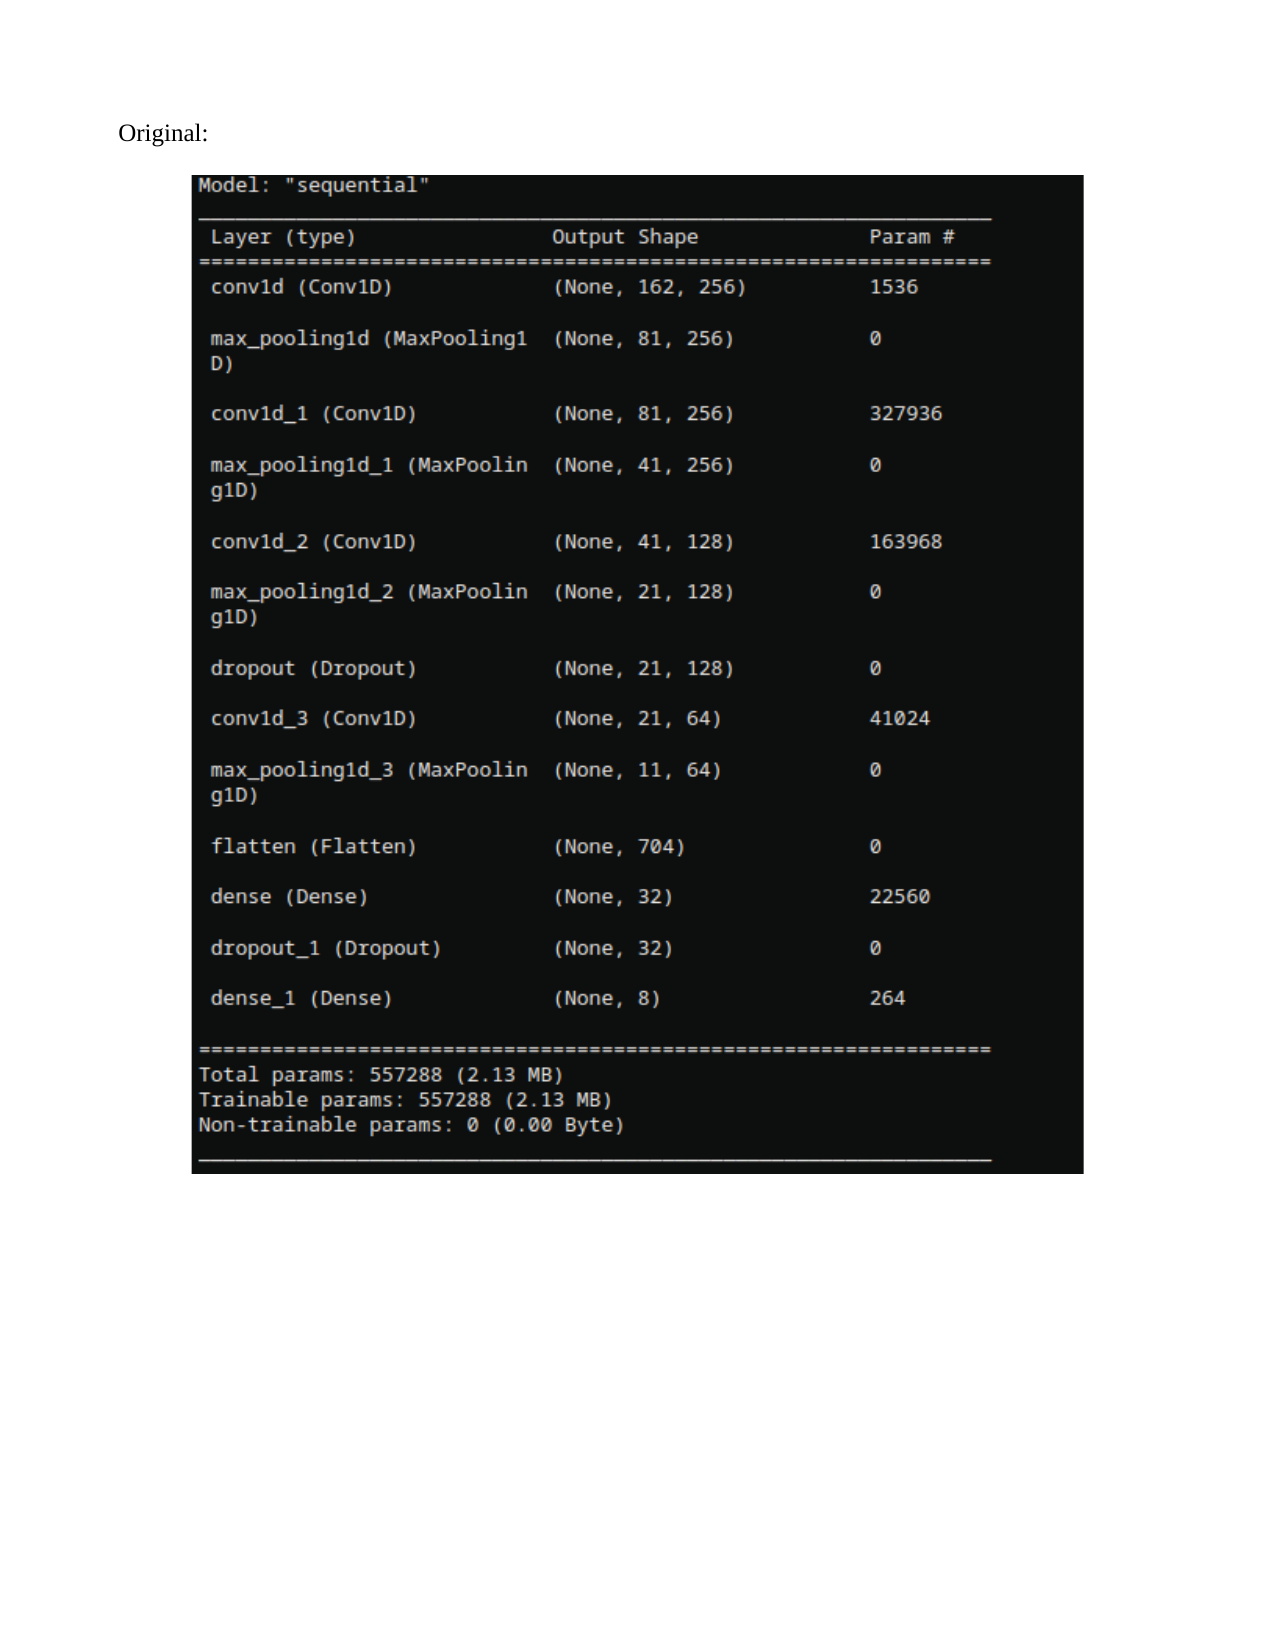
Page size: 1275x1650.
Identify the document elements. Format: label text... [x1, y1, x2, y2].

text Original: [118, 118, 1157, 147]
picture [191, 175, 1084, 1174]
